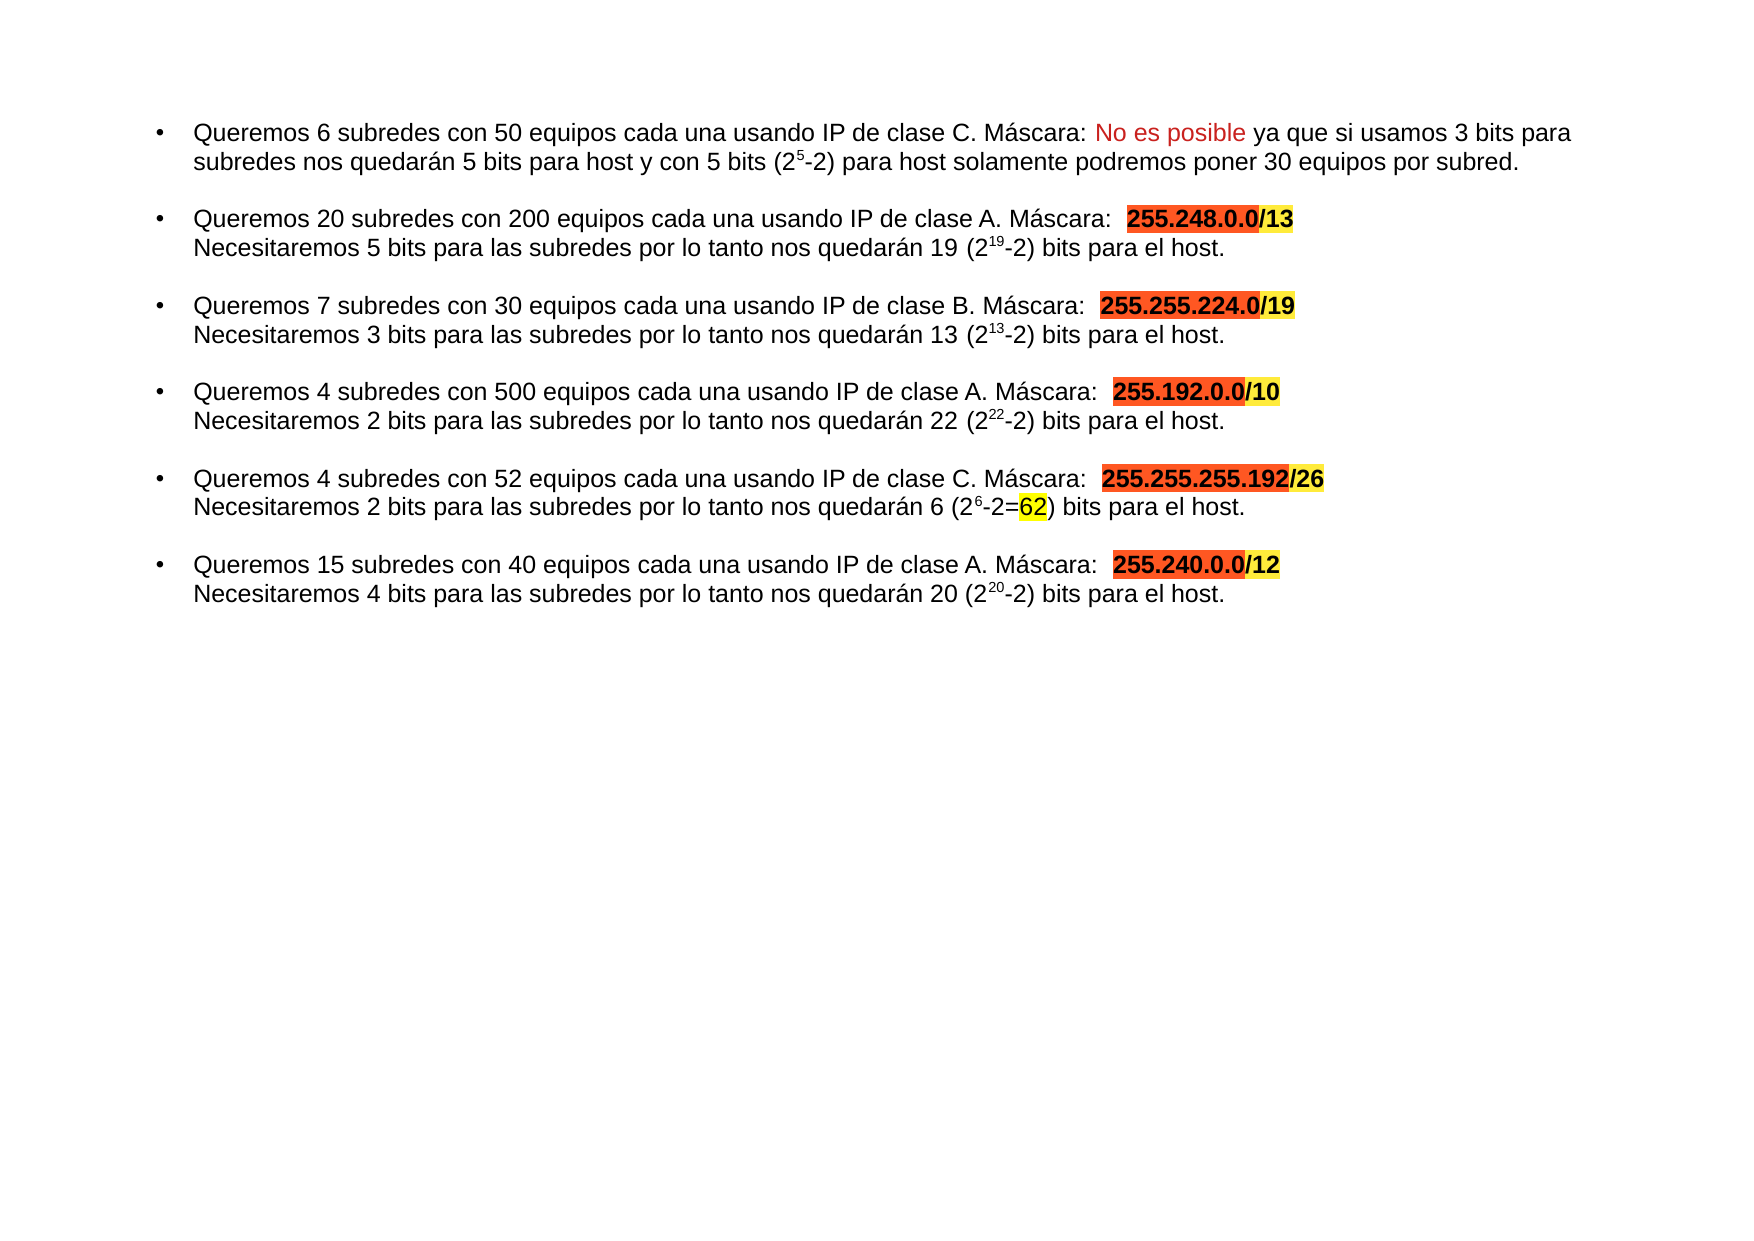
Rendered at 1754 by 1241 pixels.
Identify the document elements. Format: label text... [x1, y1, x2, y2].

list Queremos 7 subredes con 30 equipos cada una usando IP de clase B. Máscara: 255.255.224.0/19 [156, 291, 1636, 320]
list Queremos 6 subredes con 50 equipos cada una usando IP de clase C. Máscara: No es posible ya que si usamos 3 bits para subredes nos quedarán 5 bits para host y con 5 bits (25-2) para host solamente podremos poner 30 equipos por subred. [156, 118, 1636, 176]
list Necesitaremos 2 bits para las subredes por lo tanto nos quedarán 22 (222-2) bits para el host. [156, 406, 1636, 435]
list Necesitaremos 2 bits para las subredes por lo tanto nos quedarán 6 (26-2=62) bits para el host. [156, 492, 1636, 521]
list Necesitaremos 3 bits para las subredes por lo tanto nos quedarán 13 (213-2) bits para el host. [156, 320, 1636, 348]
list Queremos 20 subredes con 200 equipos cada una usando IP de clase A. Máscara: 255.248.0.0/13 [156, 204, 1636, 233]
list Queremos 4 subredes con 500 equipos cada una usando IP de clase A. Máscara: 255.192.0.0/10 [156, 377, 1636, 406]
list Necesitaremos 5 bits para las subredes por lo tanto nos quedarán 19 (219-2) bits para el host. [156, 233, 1636, 262]
list Queremos 15 subredes con 40 equipos cada una usando IP de clase A. Máscara: 255.240.0.0/12 [156, 550, 1636, 579]
list Queremos 4 subredes con 52 equipos cada una usando IP de clase C. Máscara: 255.255.255.192/26 [156, 463, 1636, 492]
list Necesitaremos 4 bits para las subredes por lo tanto nos quedarán 20 (220-2) bits para el host. [156, 579, 1636, 607]
